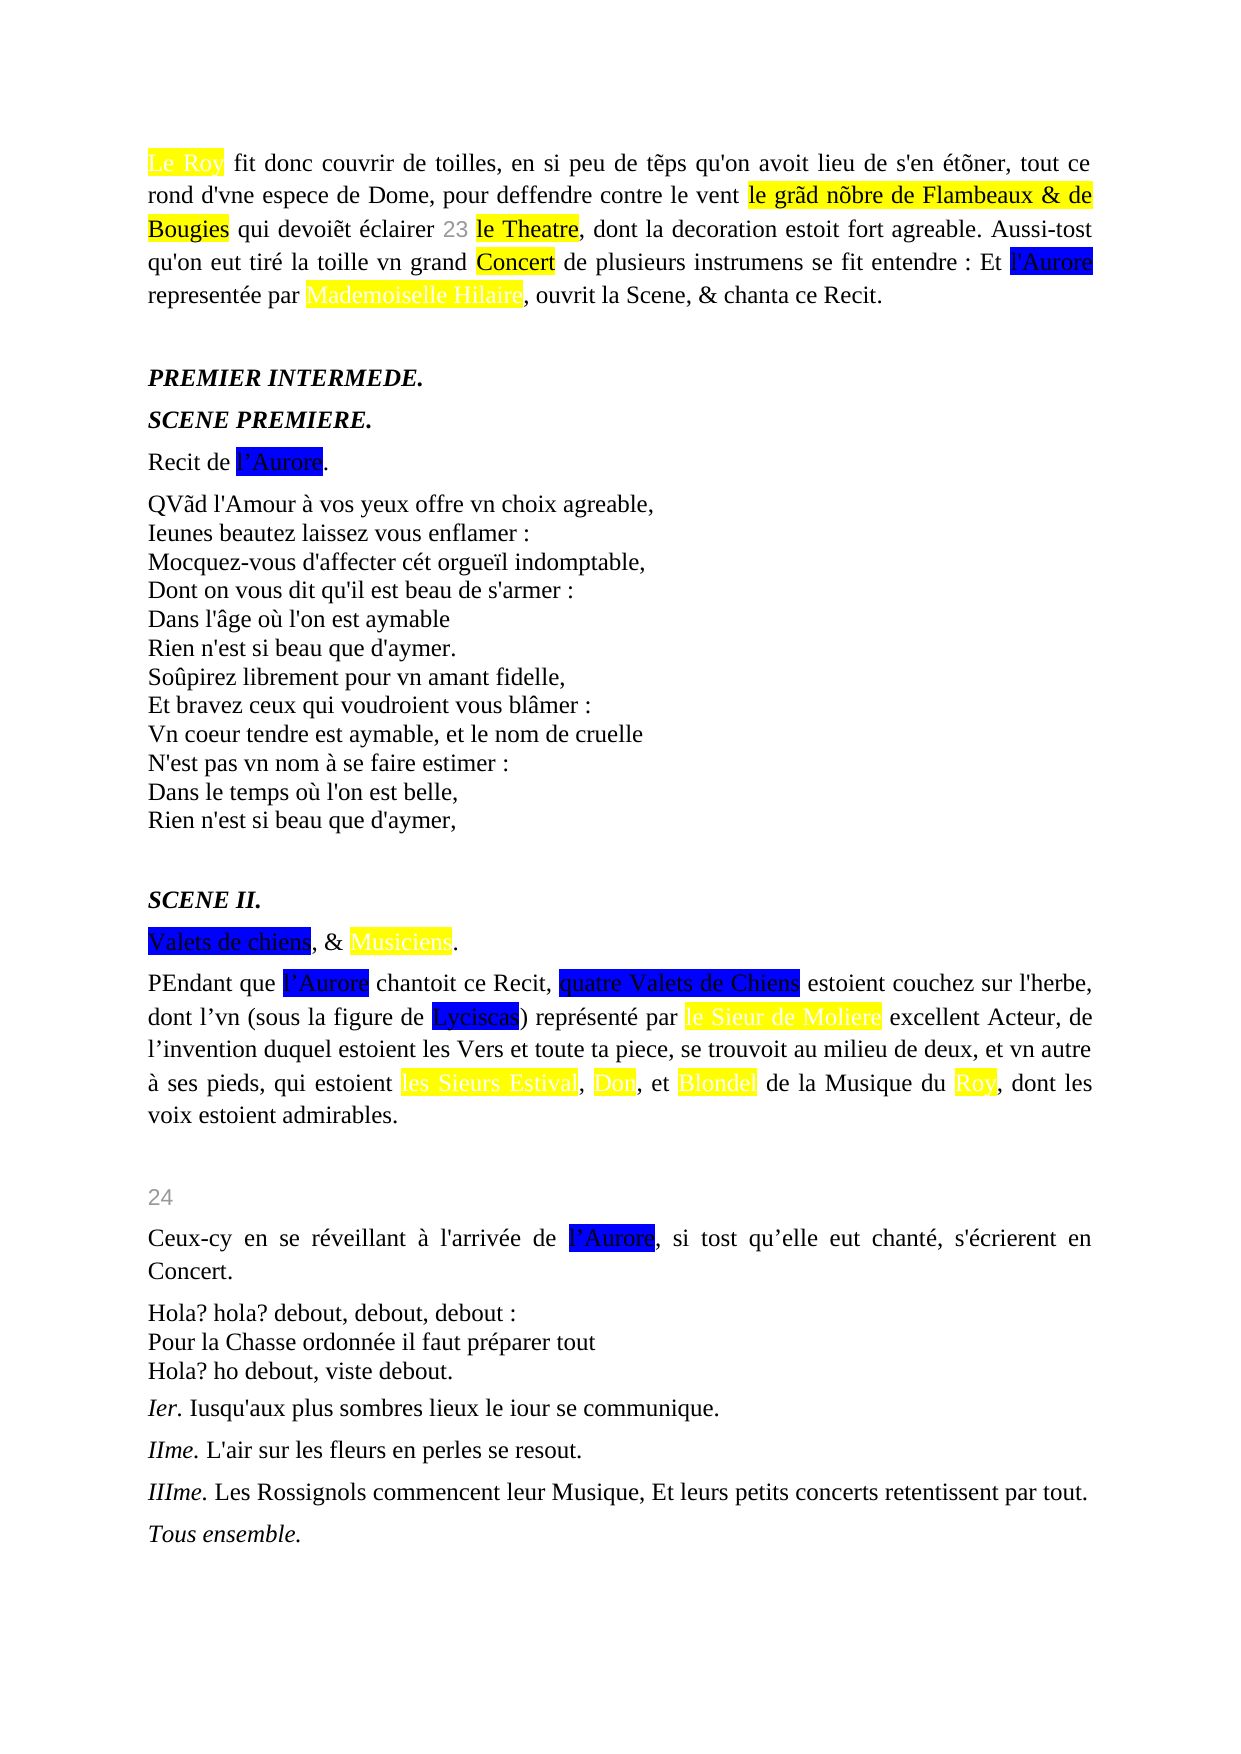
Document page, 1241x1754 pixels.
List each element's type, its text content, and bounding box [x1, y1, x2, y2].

text IIme. L'air sur les fleurs en perles se resout. [148, 1435, 1093, 1464]
text 24 [173, 1184, 1093, 1211]
text Tous ensemble. [148, 1519, 1093, 1548]
text IIIme. Les Rossignols commencent leur Musique, Et leurs petits concerts retentissent par tout. [148, 1477, 1093, 1506]
text PEndant que l’Aurore chantoit ce Recit, quatre Valets de Chiens estoient couchez sur l'herbe, dont l’vn (sous la figure de Lyciscas) représenté par le Sieur de Moliere excellent Acteur, de l’invention duquel estoient les Vers et toute ta piece, se trouvoit au milieu de deux, et vn autre à ses pieds, qui estoient les Sieurs Estival, Don, et Blondel de la Musique du Roy, dont les voix estoient admirables. [148, 968, 1093, 1129]
text Le Roy fit donc couvrir de toilles, en si peu de tẽps qu'on avoit lieu de s'en étõner, tout ce rond d'vne espece de Dome, pour deffendre contre le vent le grãd nõbre de Flambeaux & de Bougies qui devoiẽt éclairer 23 le Theatre, dont la decoration estoit fort agreable. Aussi-tost qu'on eut tiré la toille vn grand Concert de plusieurs instrumens se fit entendre : Et l'Aurore representée par Mademoiselle Hilaire, ouvrit la Scene, & chanta ce Recit. [148, 148, 1093, 308]
text SCENE II. [148, 885, 1093, 913]
text Recit de l’Aurore. [148, 447, 236, 476]
text SCENE PREMIERE. [148, 405, 1093, 434]
text PREMIER INTERMEDE. [148, 363, 1093, 392]
text Ier. Iusqu'aux plus sombres lieux le iour se communique. [148, 1393, 1093, 1422]
text Valets de chiens, & Musiciens. [452, 927, 1093, 955]
text QVãd l'Amour à vos yeux offre vn choix agreable, Ieunes beautez laissez vous enflamer : Mocquez-vous d'affecter cét orgueïl indomptable, Dont on vous dit qu'il est beau de s'armer : Dans l'âge où l'on est aymable Rien n'est si beau que d'aymer. Soûpirez librement pour vn amant fidelle, Et bravez ceux qui voudroient vous blâmer : Vn coeur tendre est aymable, et le nom de cruelle N'est pas vn nom à se faire estimer : Dans le temps où l'on est belle, Rien n'est si beau que d'aymer, [148, 489, 1093, 834]
text Valets de chiens, & Musiciens. [311, 927, 350, 955]
text Recit de l’Aurore. [323, 447, 1093, 476]
text Hola? hola? debout, debout, debout : Pour la Chasse ordonnée il faut préparer tout Hola? ho debout, viste debout. [148, 1298, 1093, 1384]
text Ceux-cy en se réveillant à l'arrivée de l’Aurore, si tost qu’elle eut chanté, s'écrierent en Concert. [148, 1223, 1093, 1285]
